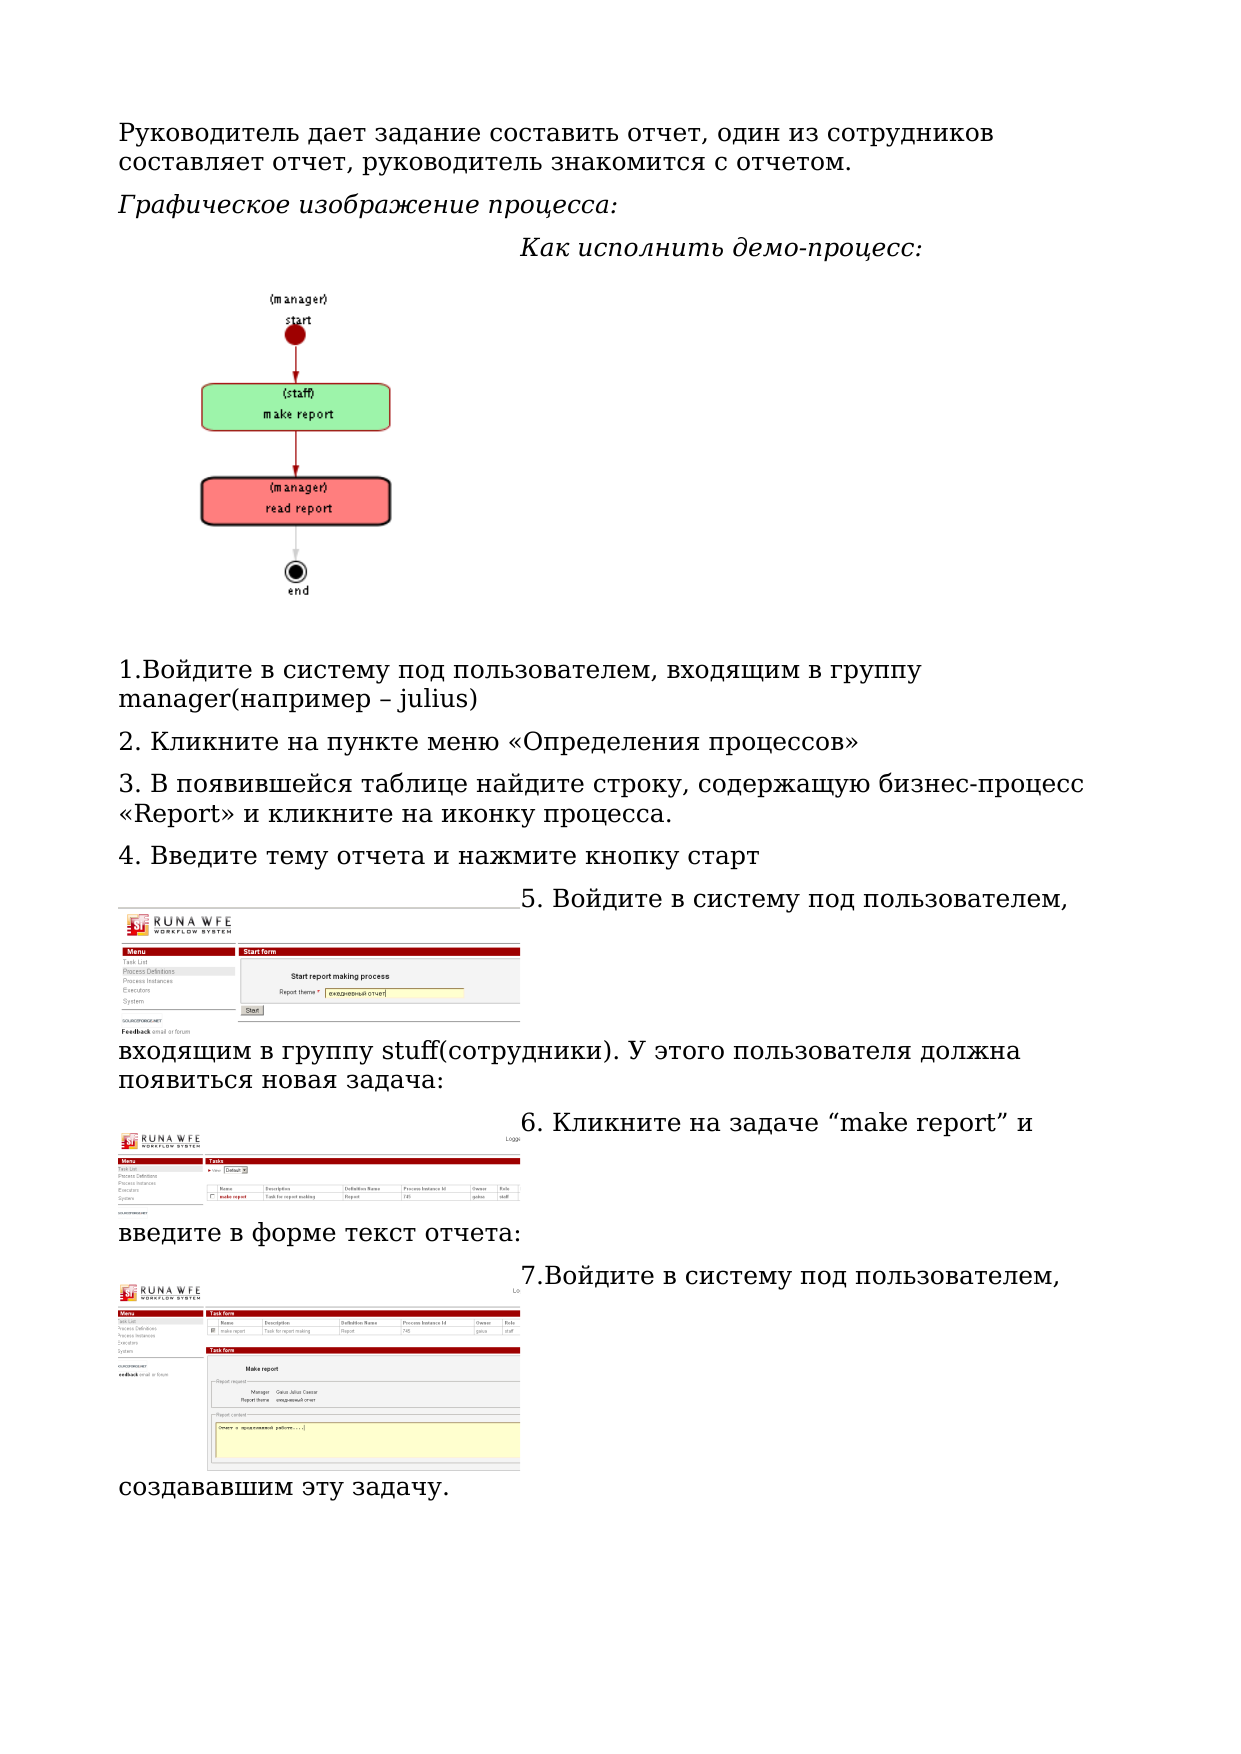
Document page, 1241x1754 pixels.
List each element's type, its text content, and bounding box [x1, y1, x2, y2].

text Как исполнить демо-процесс: [118, 233, 1122, 641]
text 3. В появившейся таблице найдите строку, содержащую бизнес-процесс «Report» и кликните на иконку процесса. [118, 769, 1122, 828]
picture [118, 907, 521, 1037]
text 7.Войдите в систему под пользователем, создававшим эту задачу. [118, 1261, 1122, 1501]
text 4. Введите тему отчета и нажмите кнопку старт [118, 841, 1122, 871]
picture [118, 1131, 521, 1219]
text Руководитель дает задание составить отчет, один из сотрудников составляет отчет, руководитель знакомится с отчетом. [118, 118, 1122, 176]
text 1.Войдите в систему под пользователем, входящим в группу manager(например – julius) [118, 655, 1122, 713]
text 6. Кликните на задаче “make report” и введите в форме текст отчета: [118, 1108, 1122, 1248]
picture [118, 1284, 521, 1472]
text 5. Войдите в систему под пользователем, входящим в группу stuff(сотрудники). У этого пользователя должна появиться новая задача: [118, 884, 1122, 1095]
text 2. Кликните на пункте меню «Определения процессов» [118, 727, 1122, 756]
text Графическое изображение процесса: [118, 190, 1122, 219]
picture [118, 256, 521, 642]
